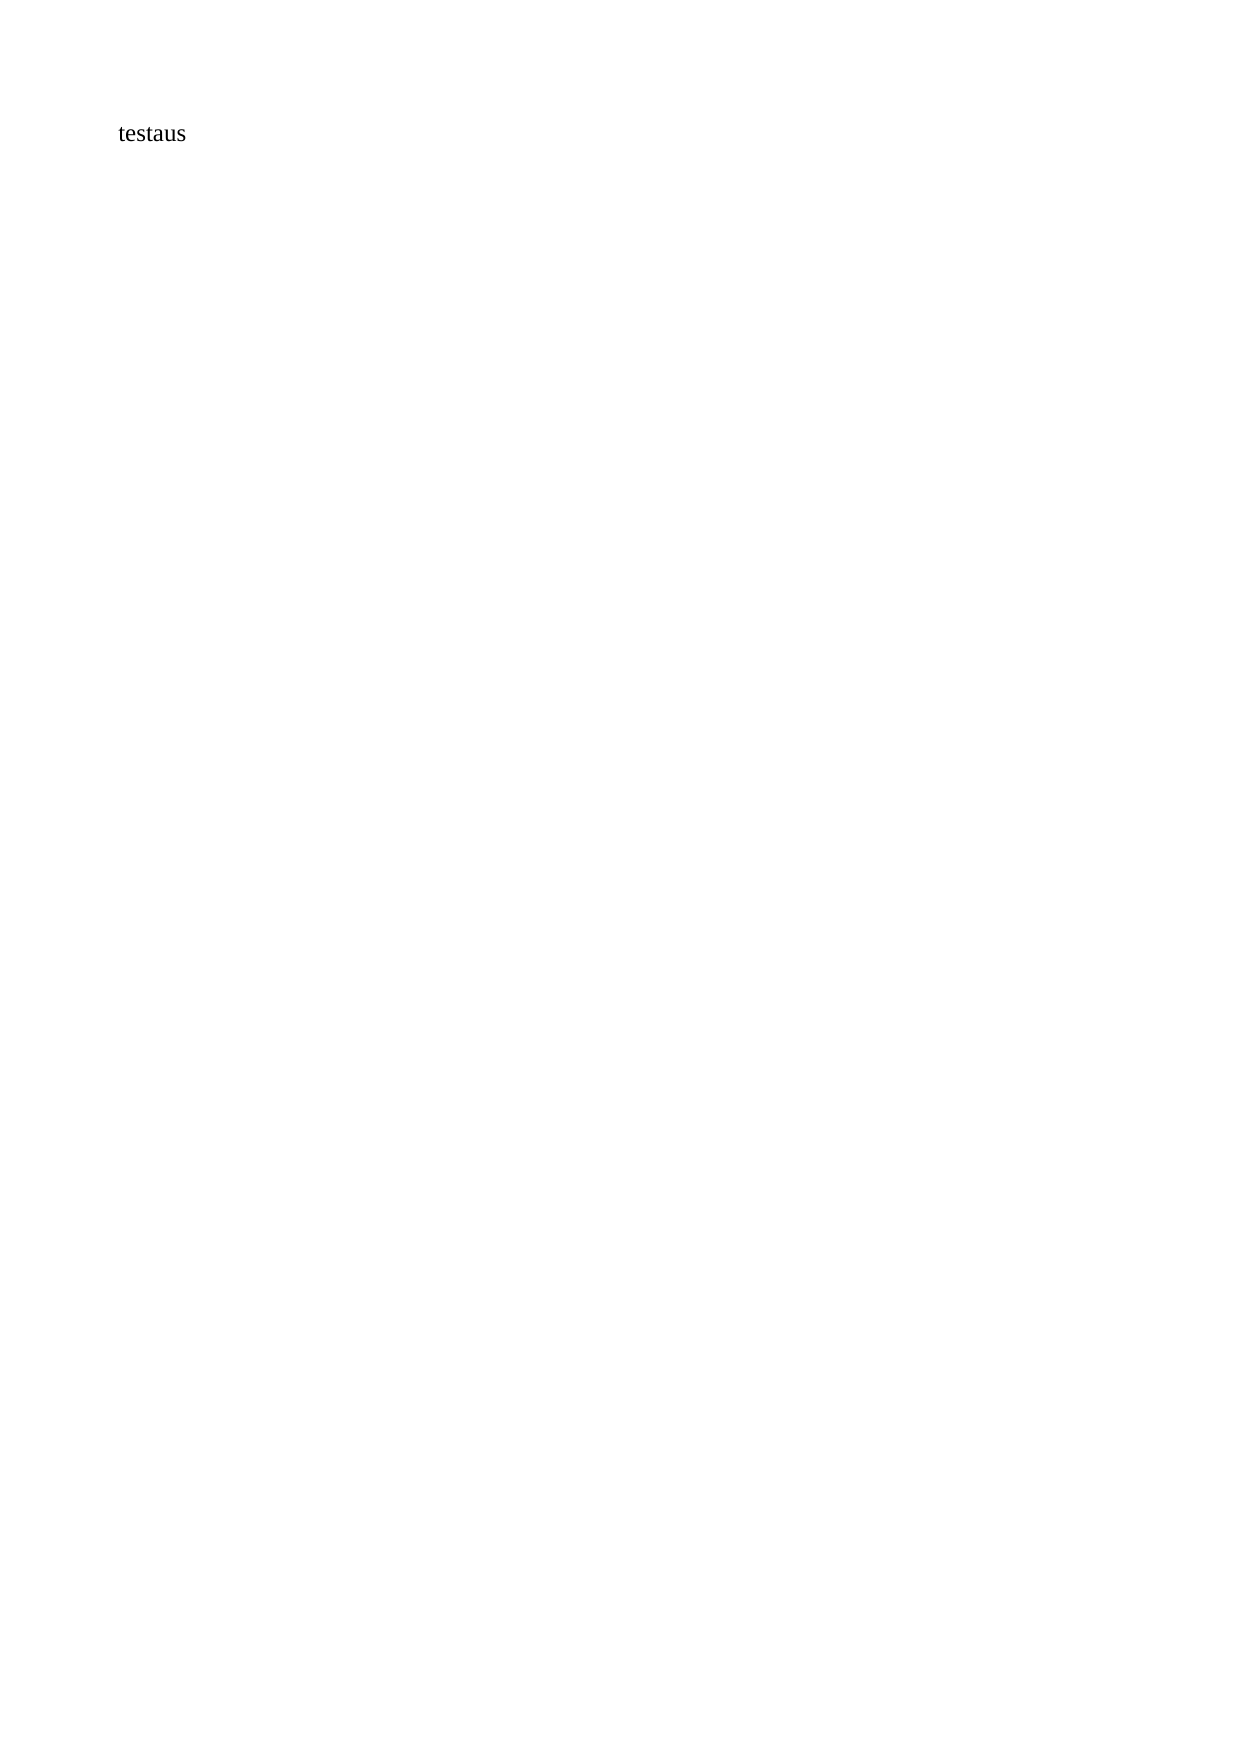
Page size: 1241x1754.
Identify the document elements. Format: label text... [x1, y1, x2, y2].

text testaus [118, 118, 1122, 147]
